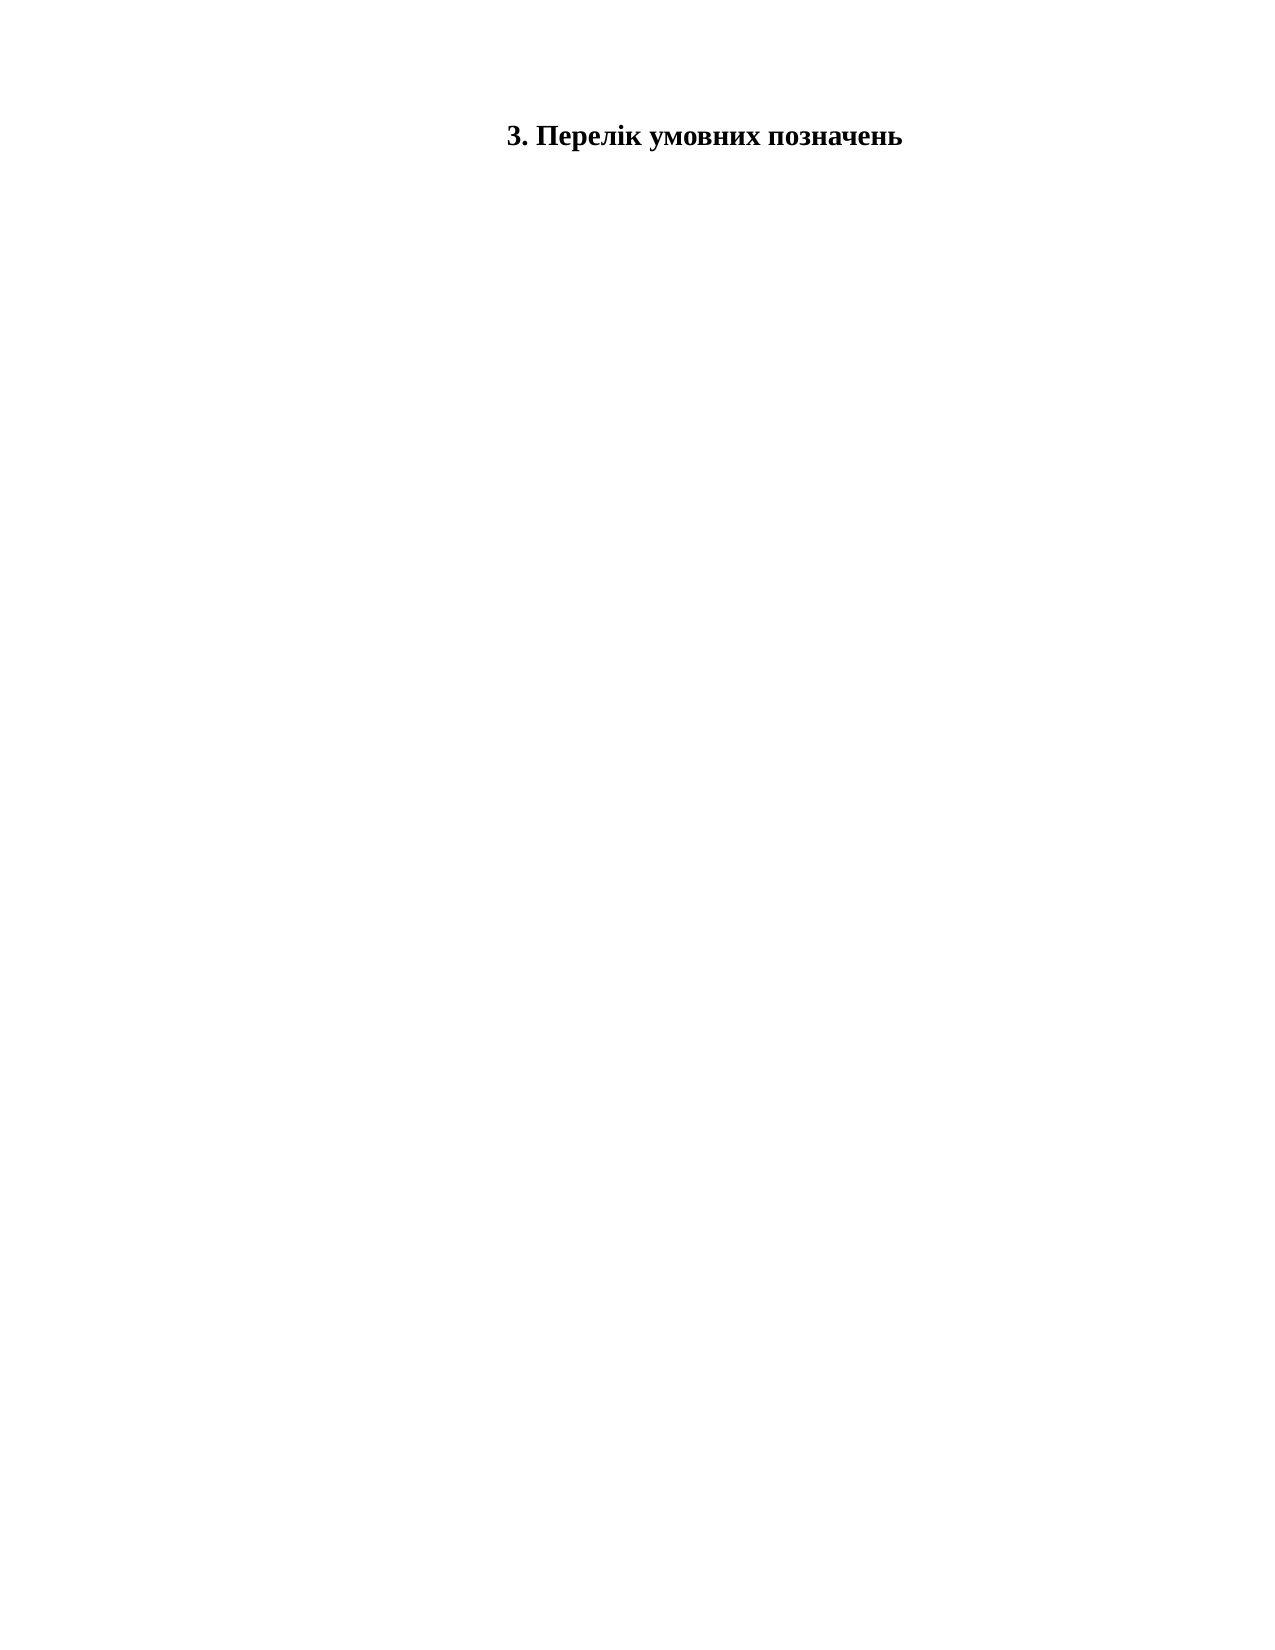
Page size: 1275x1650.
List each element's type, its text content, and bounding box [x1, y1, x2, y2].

title 3. Перелік умовних позначень [118, 118, 1216, 152]
